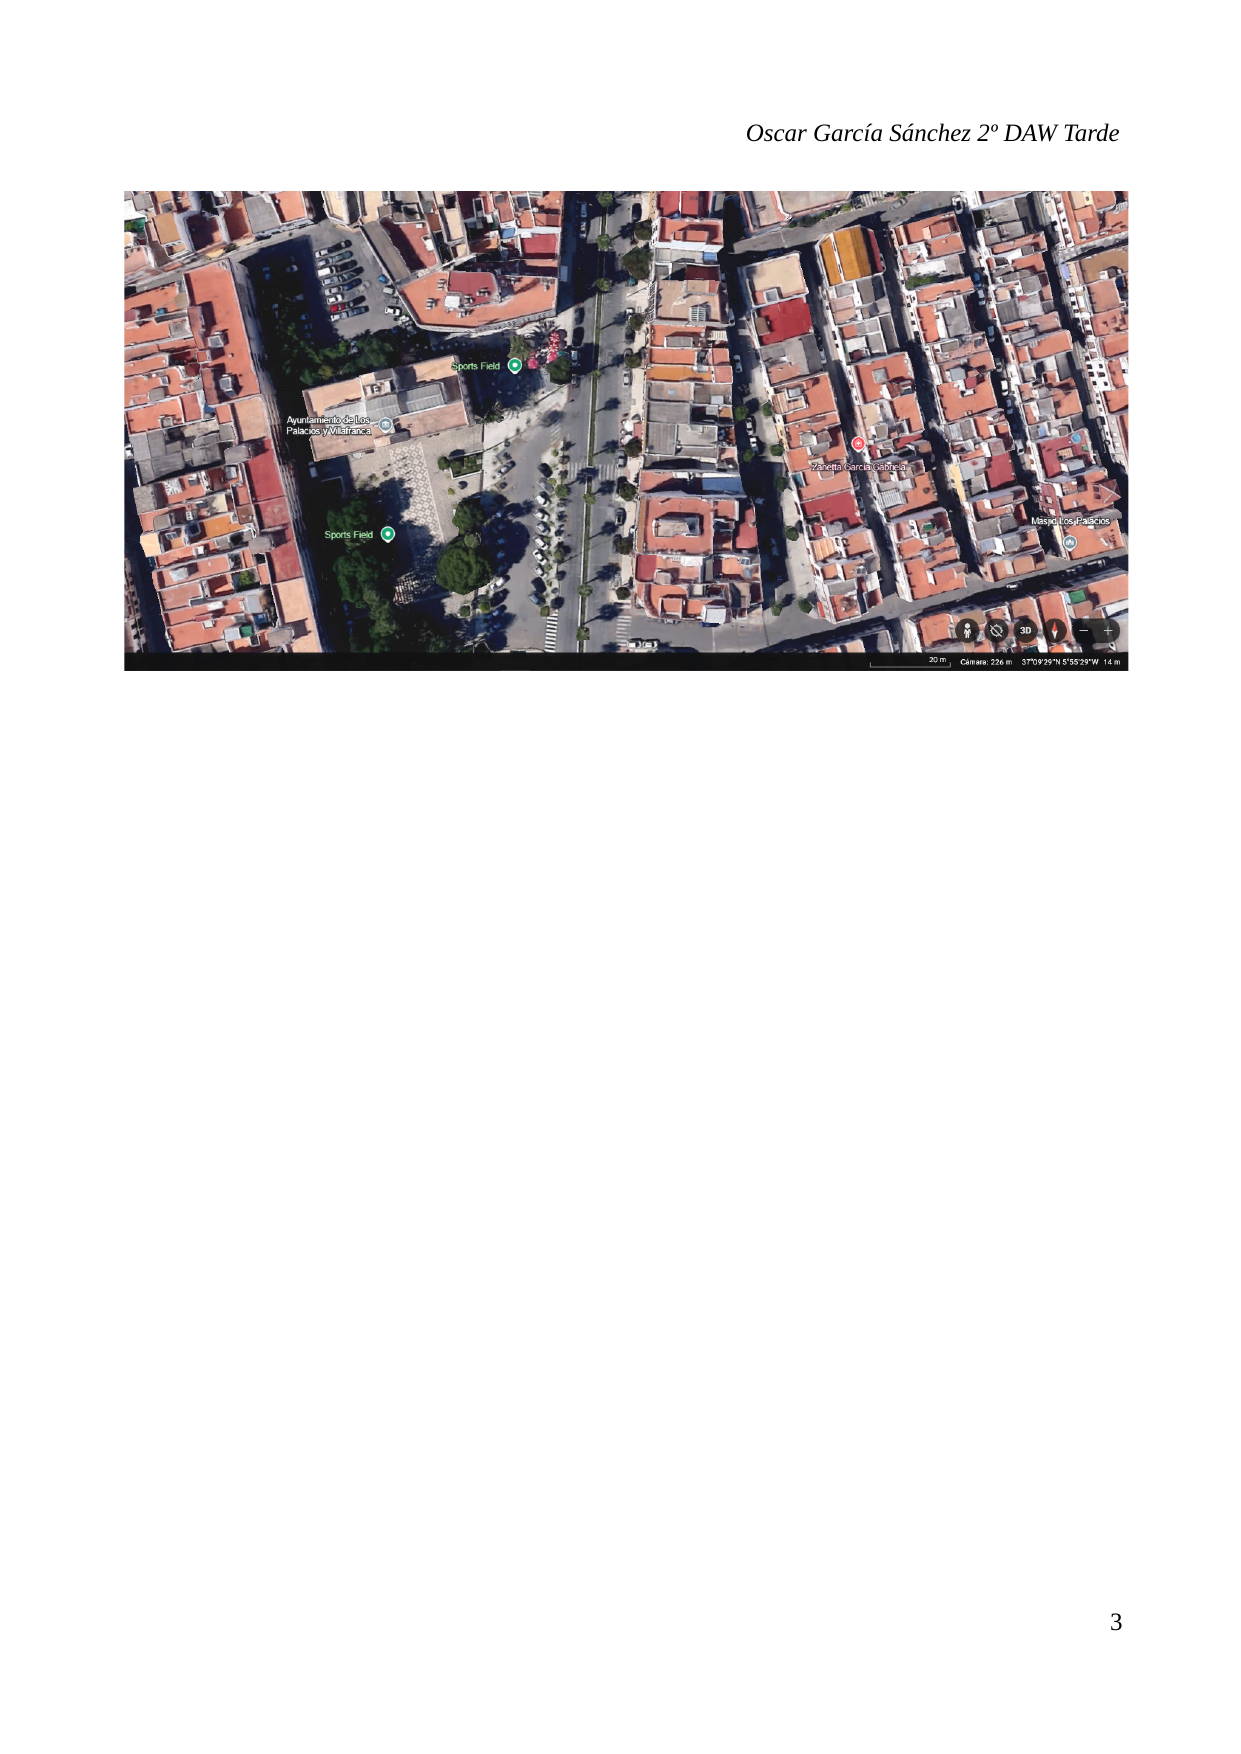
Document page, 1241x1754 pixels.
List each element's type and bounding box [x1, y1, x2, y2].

picture [124, 191, 1129, 671]
